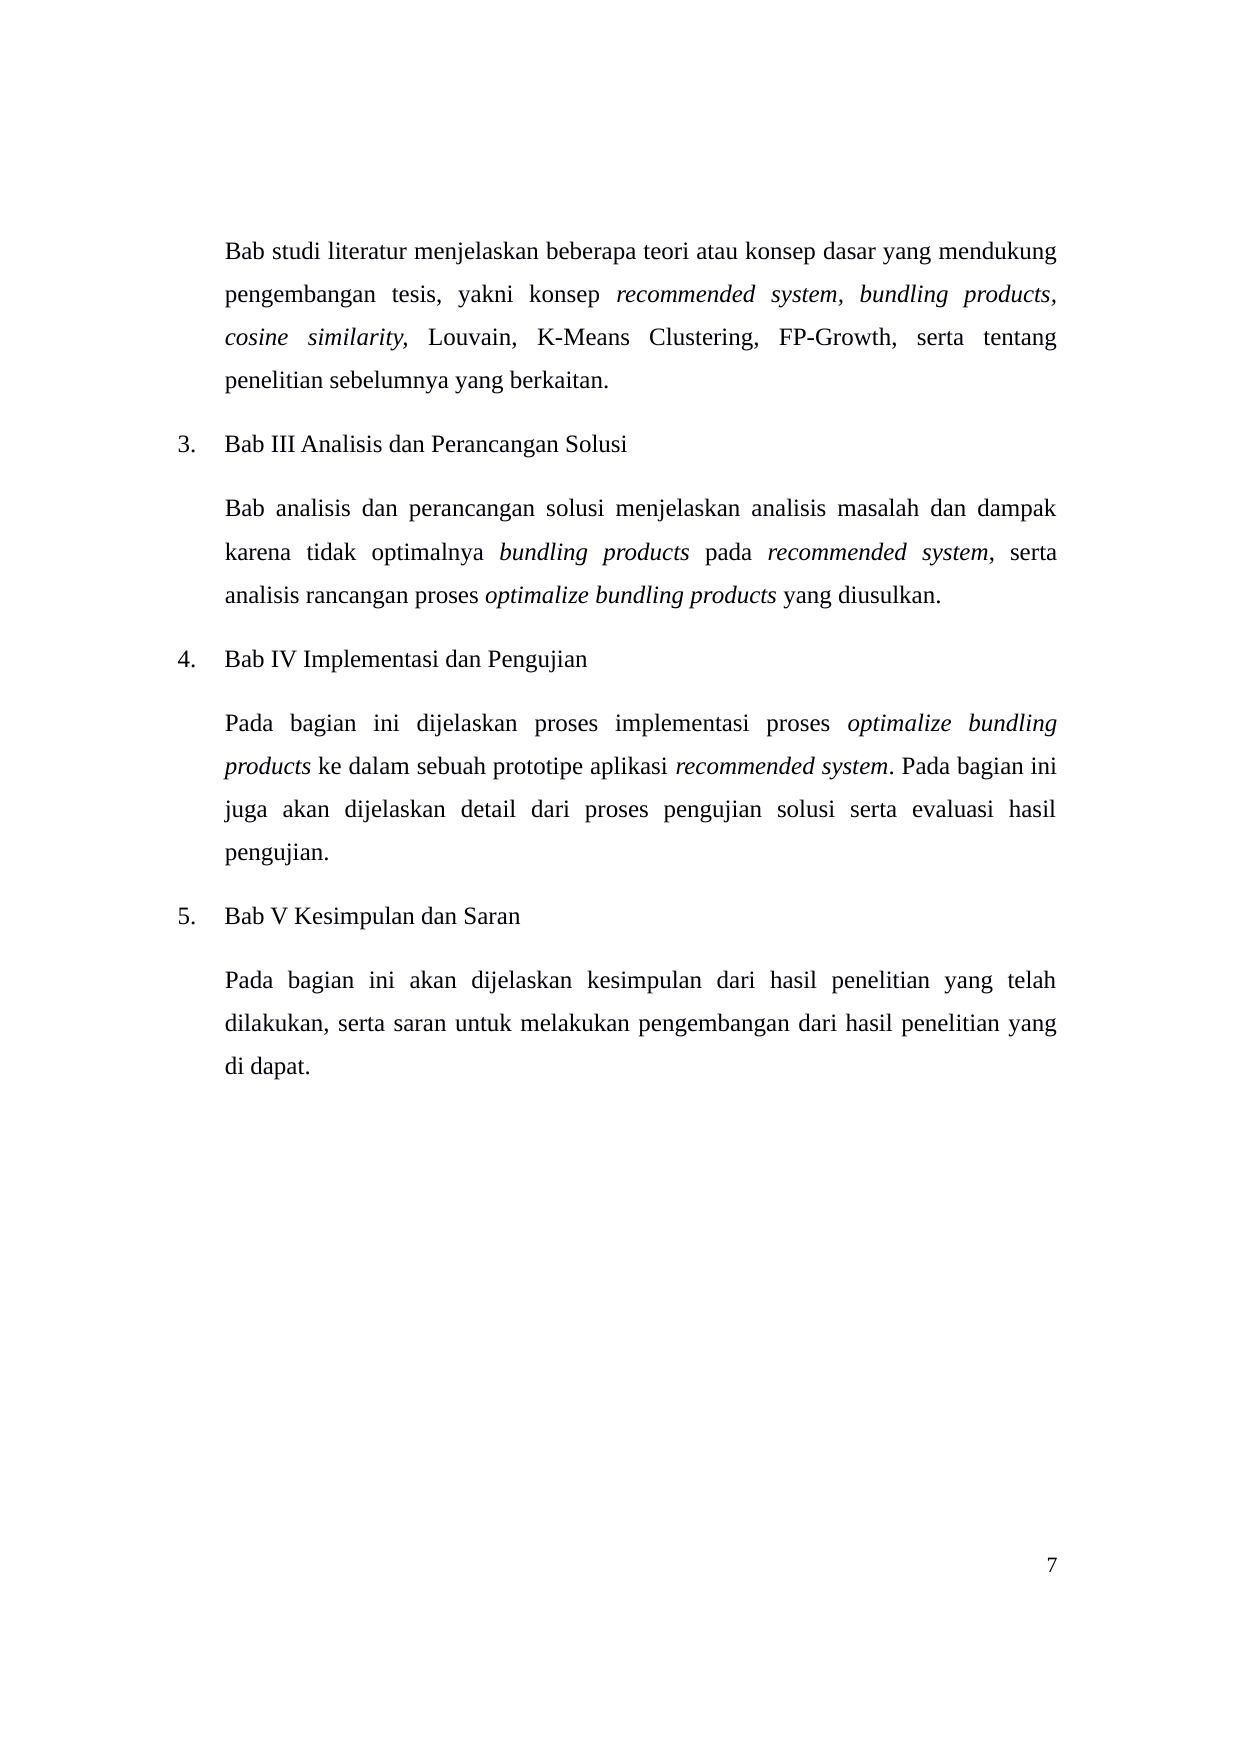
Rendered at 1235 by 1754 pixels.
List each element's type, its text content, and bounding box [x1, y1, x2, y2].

list Bab IV Implementasi dan Pengujian [177, 644, 1057, 672]
list Bab III Analisis dan Perancangan Solusi [177, 429, 1057, 458]
list Bab V Kesimpulan dan Saran [177, 901, 1057, 930]
text Bab studi literatur menjelaskan beberapa teori atau konsep dasar yang mendukung pengembangan tesis, yakni konsep recommended system, bundling products, cosine similarity, Louvain, K-Means Clustering, FP-Growth, serta tentang penelitian sebelumnya yang berkaitan. [224, 236, 1057, 394]
text Bab analisis dan perancangan solusi menjelaskan analisis masalah dan dampak karena tidak optimalnya bundling products pada recommended system, serta analisis rancangan proses optimalize bundling products yang diusulkan. [224, 493, 1057, 608]
text Pada bagian ini dijelaskan proses implementasi proses optimalize bundling products ke dalam sebuah prototipe aplikasi recommended system. Pada bagian ini juga akan dijelaskan detail dari proses pengujian solusi serta evaluasi hasil pengujian. [224, 708, 1057, 866]
text Pada bagian ini akan dijelaskan kesimpulan dari hasil penelitian yang telah dilakukan, serta saran untuk melakukan pengembangan dari hasil penelitian yang di dapat. [224, 965, 1057, 1080]
